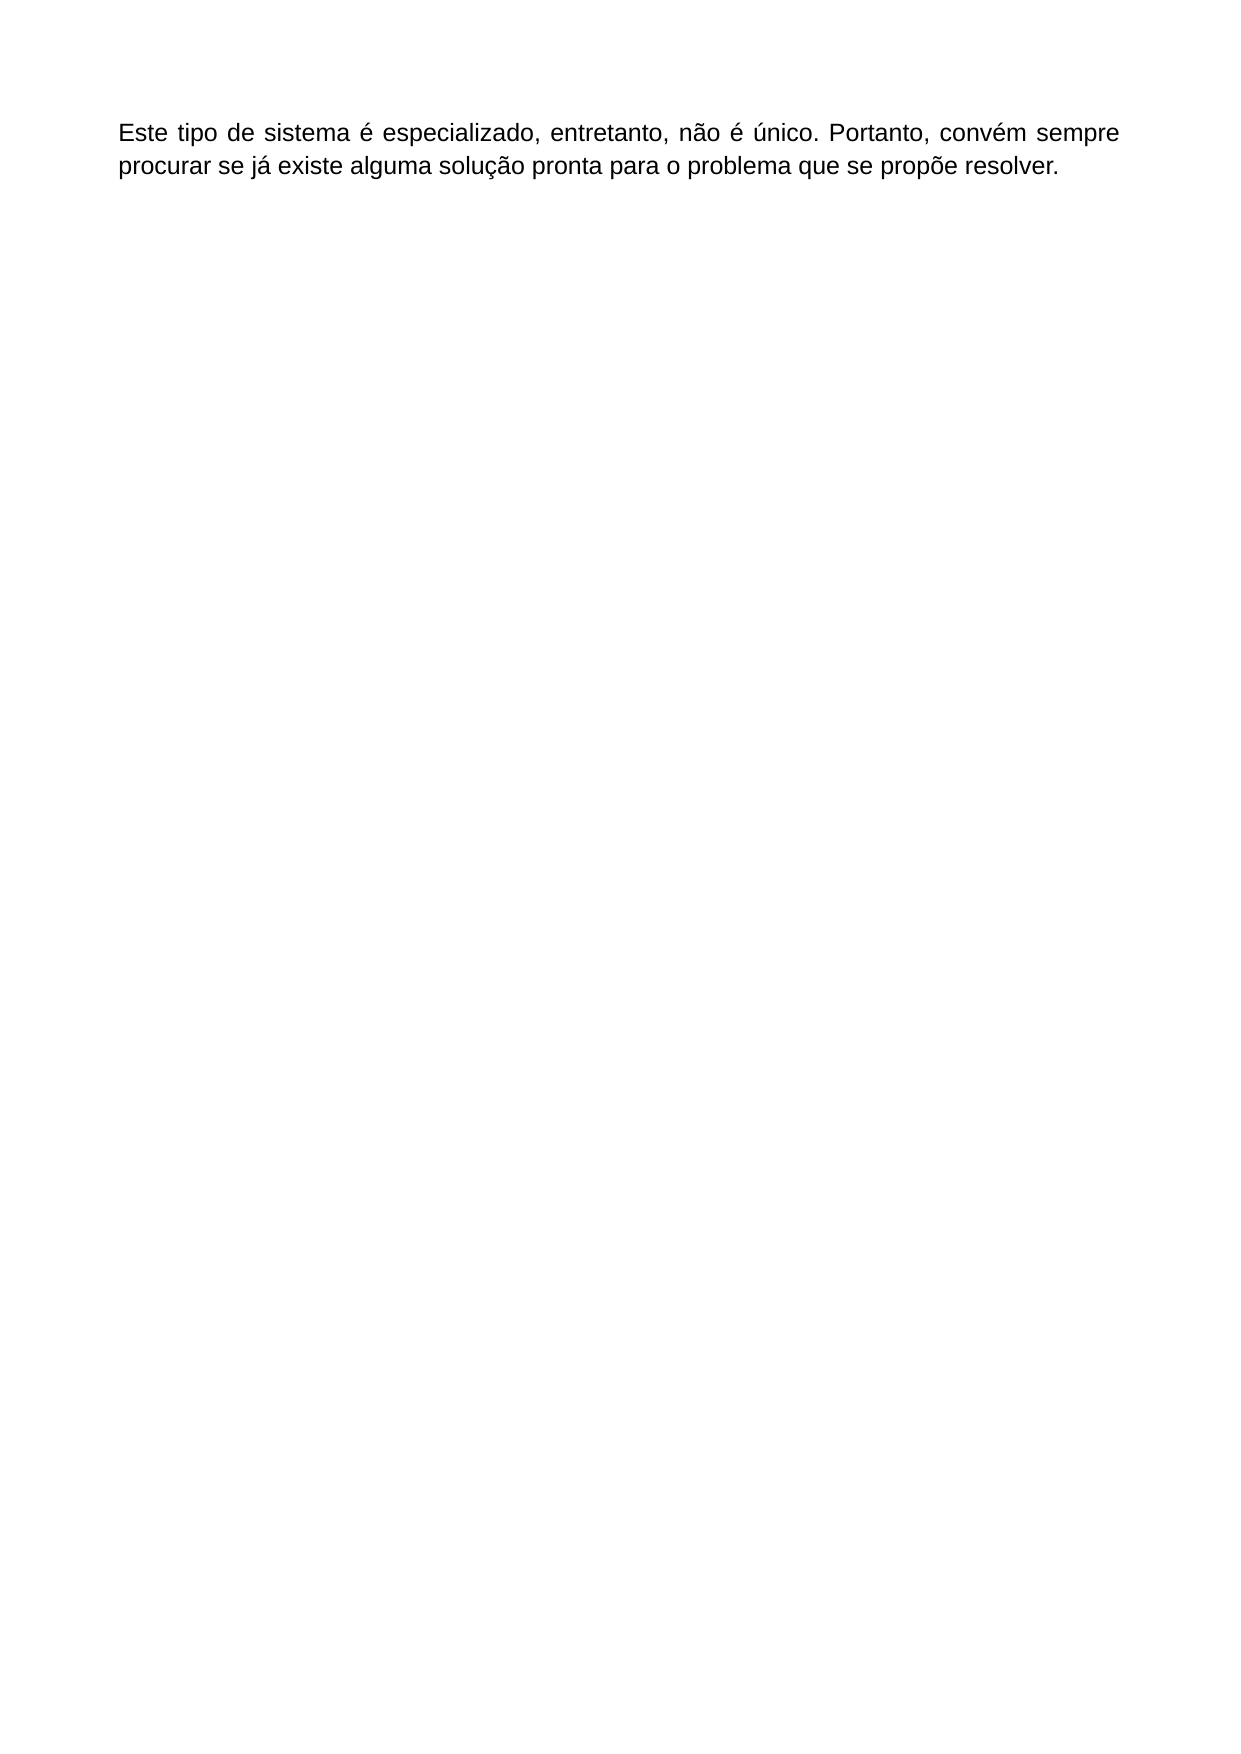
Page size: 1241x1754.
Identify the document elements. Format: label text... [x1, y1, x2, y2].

text Este tipo de sistema é especializado, entretanto, não é único. Portanto, convém sempre procurar se já existe alguma solução pronta para o problema que se propõe resolver. [118, 118, 1122, 180]
